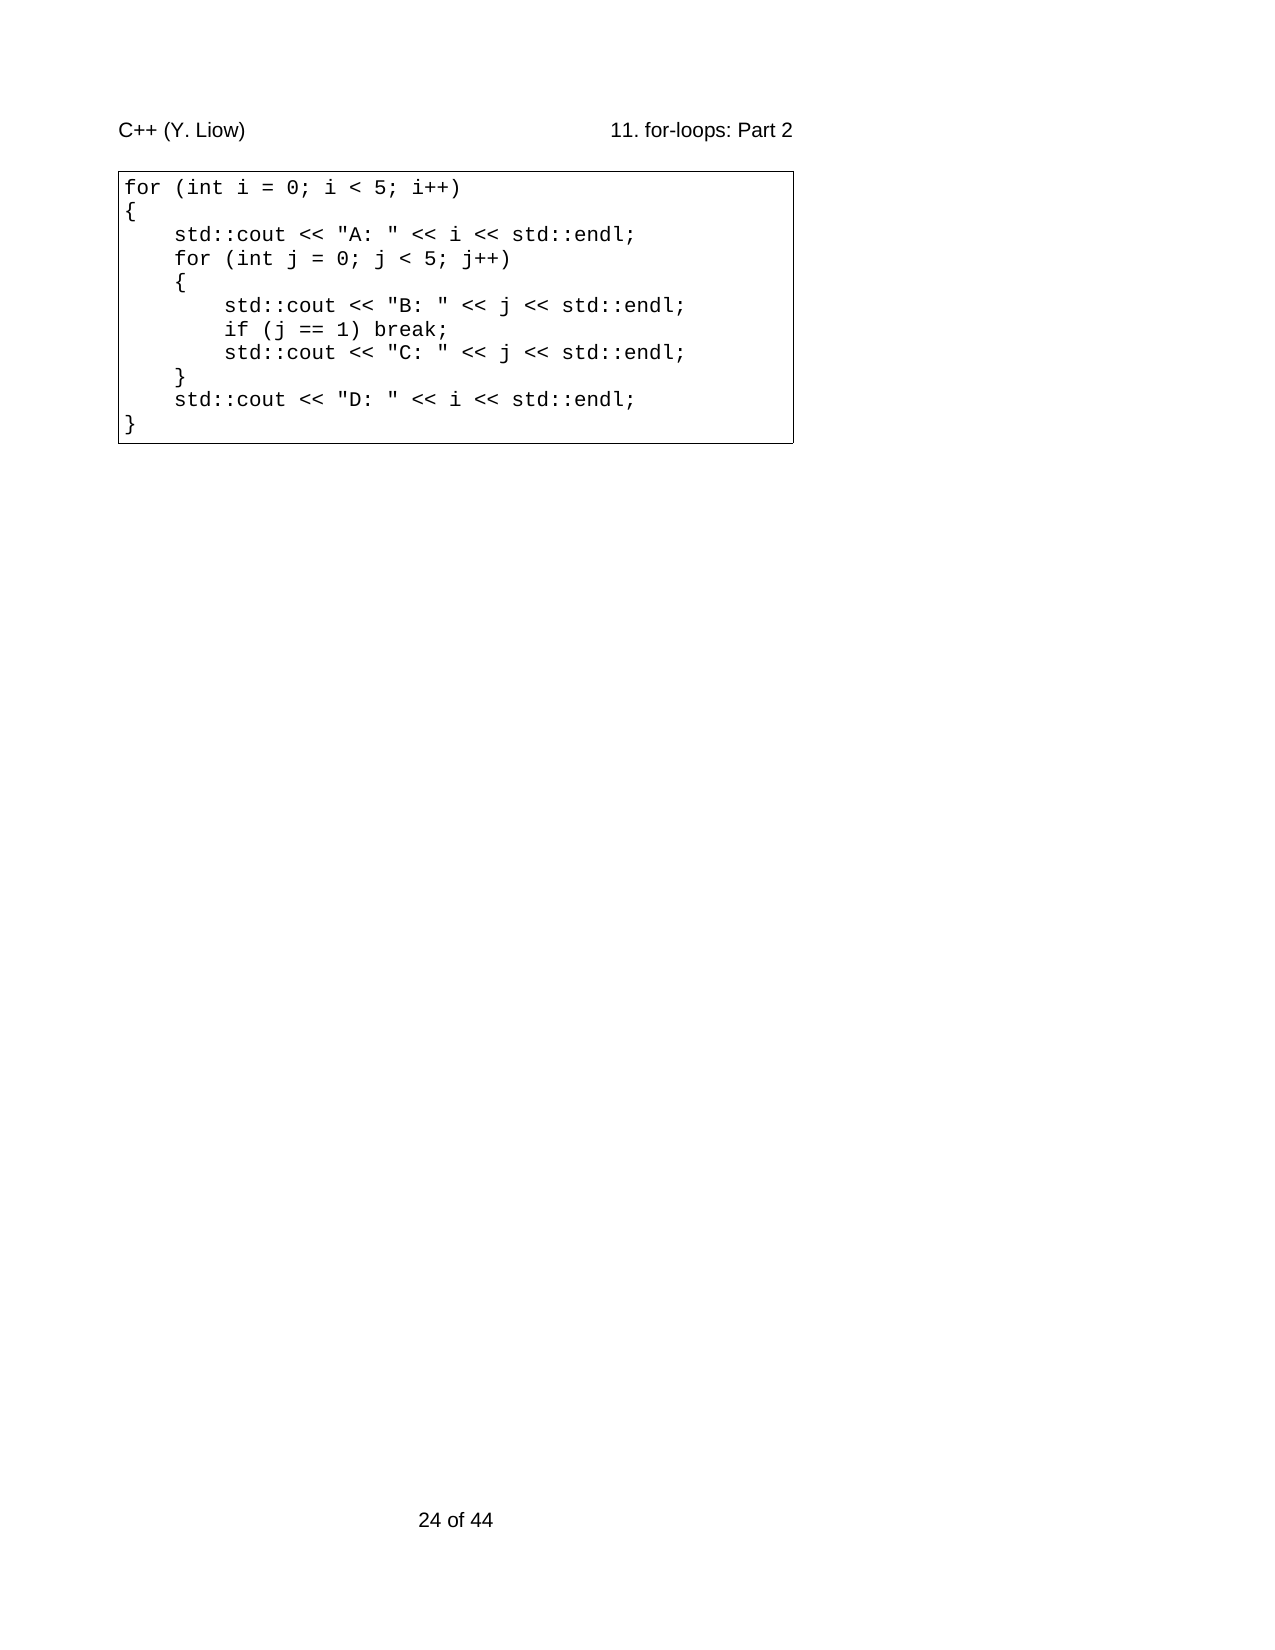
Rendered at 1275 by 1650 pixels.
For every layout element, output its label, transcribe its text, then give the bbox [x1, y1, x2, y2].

table_header for (int i = 0; i < 5; i++) { std::cout << "A: " << i << std::endl; for (int j = 0; j < 5; j++) { std::cout << "B: " << j << std::endl; if (j == 1) break; std::cout << "C: " << j << std::endl; } std::cout << "D: " << i << std::endl; } [119, 172, 793, 442]
